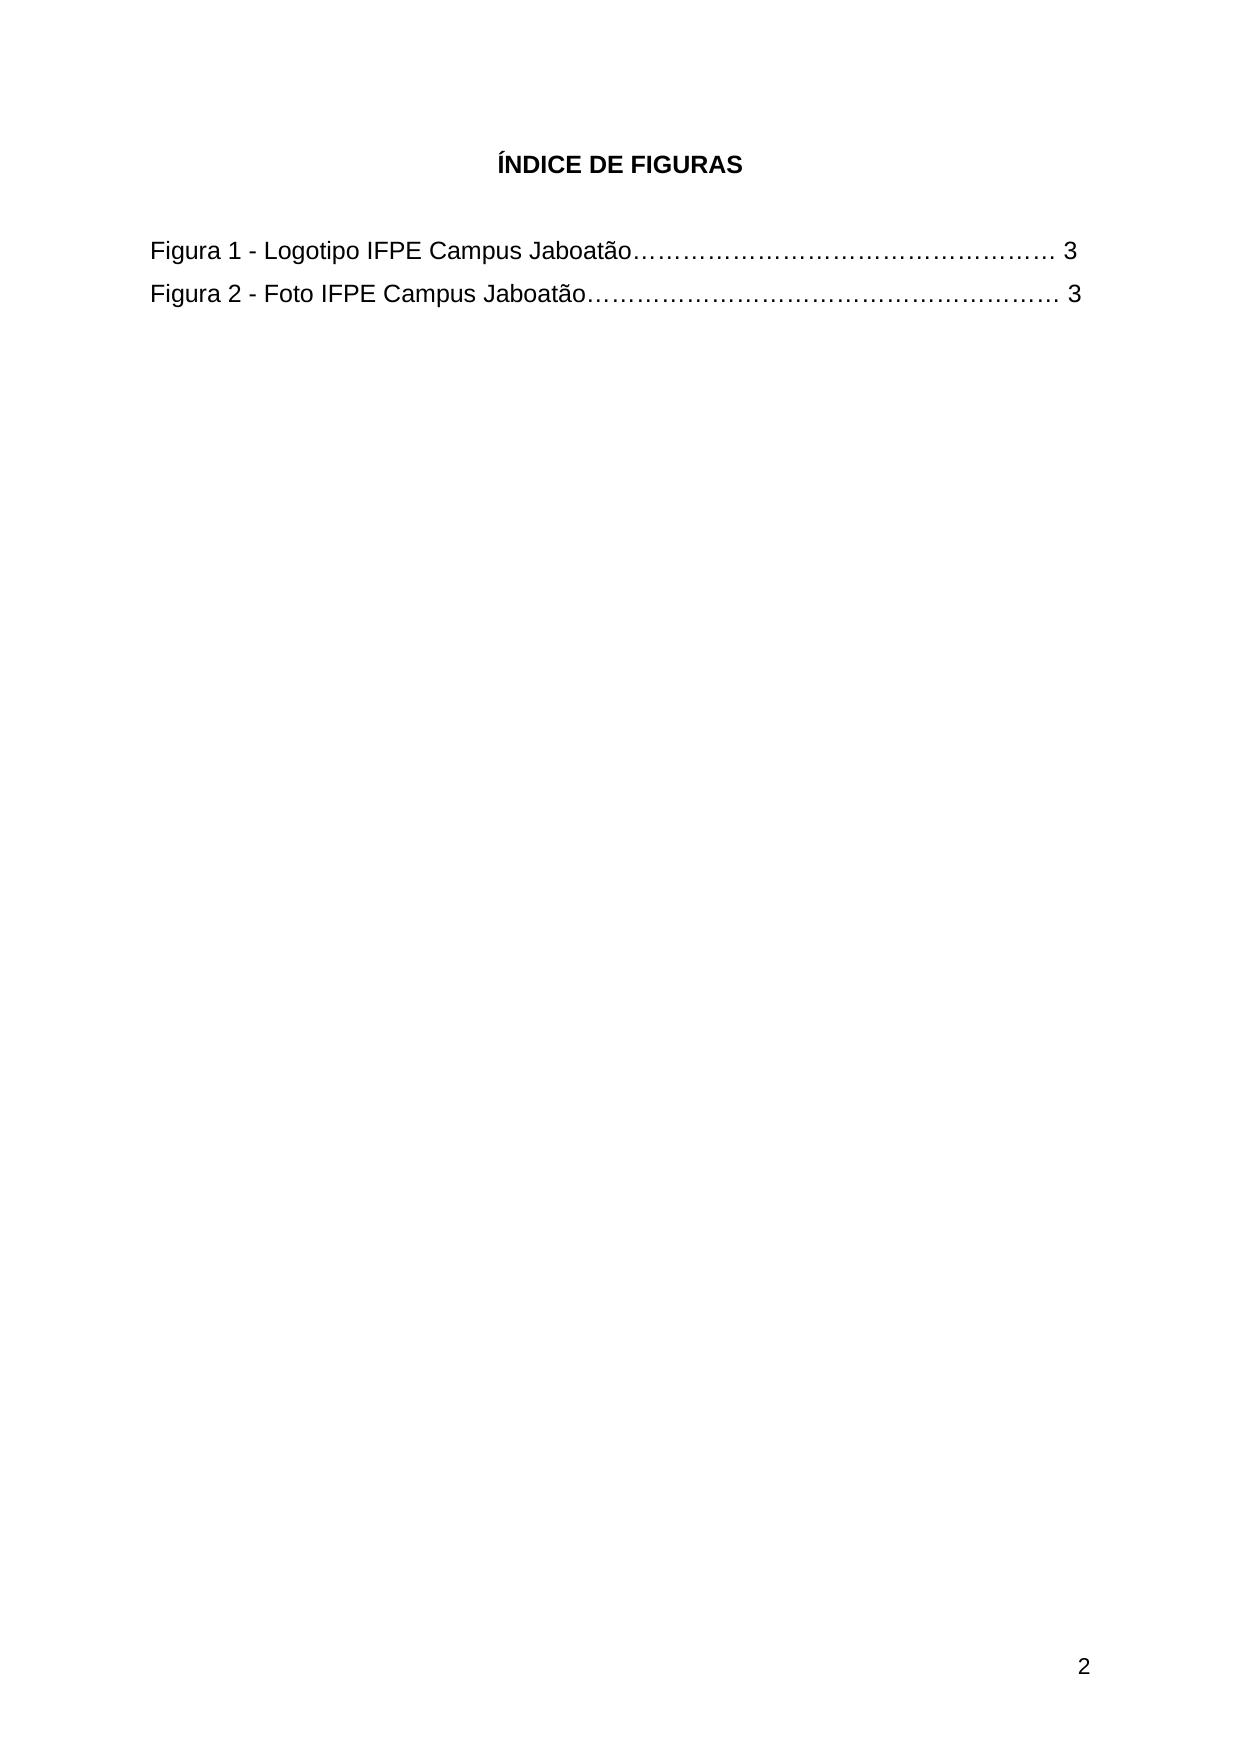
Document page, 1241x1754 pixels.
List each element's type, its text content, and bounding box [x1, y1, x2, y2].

text Figura 2 - Foto IFPE Campus Jaboatão………………………………………………… 3 [150, 279, 1090, 308]
text ÍNDICE DE FIGURAS [150, 150, 1090, 179]
text Figura 1 - Logotipo IFPE Campus Jaboatão…………………………………………… 3 [150, 236, 1090, 265]
